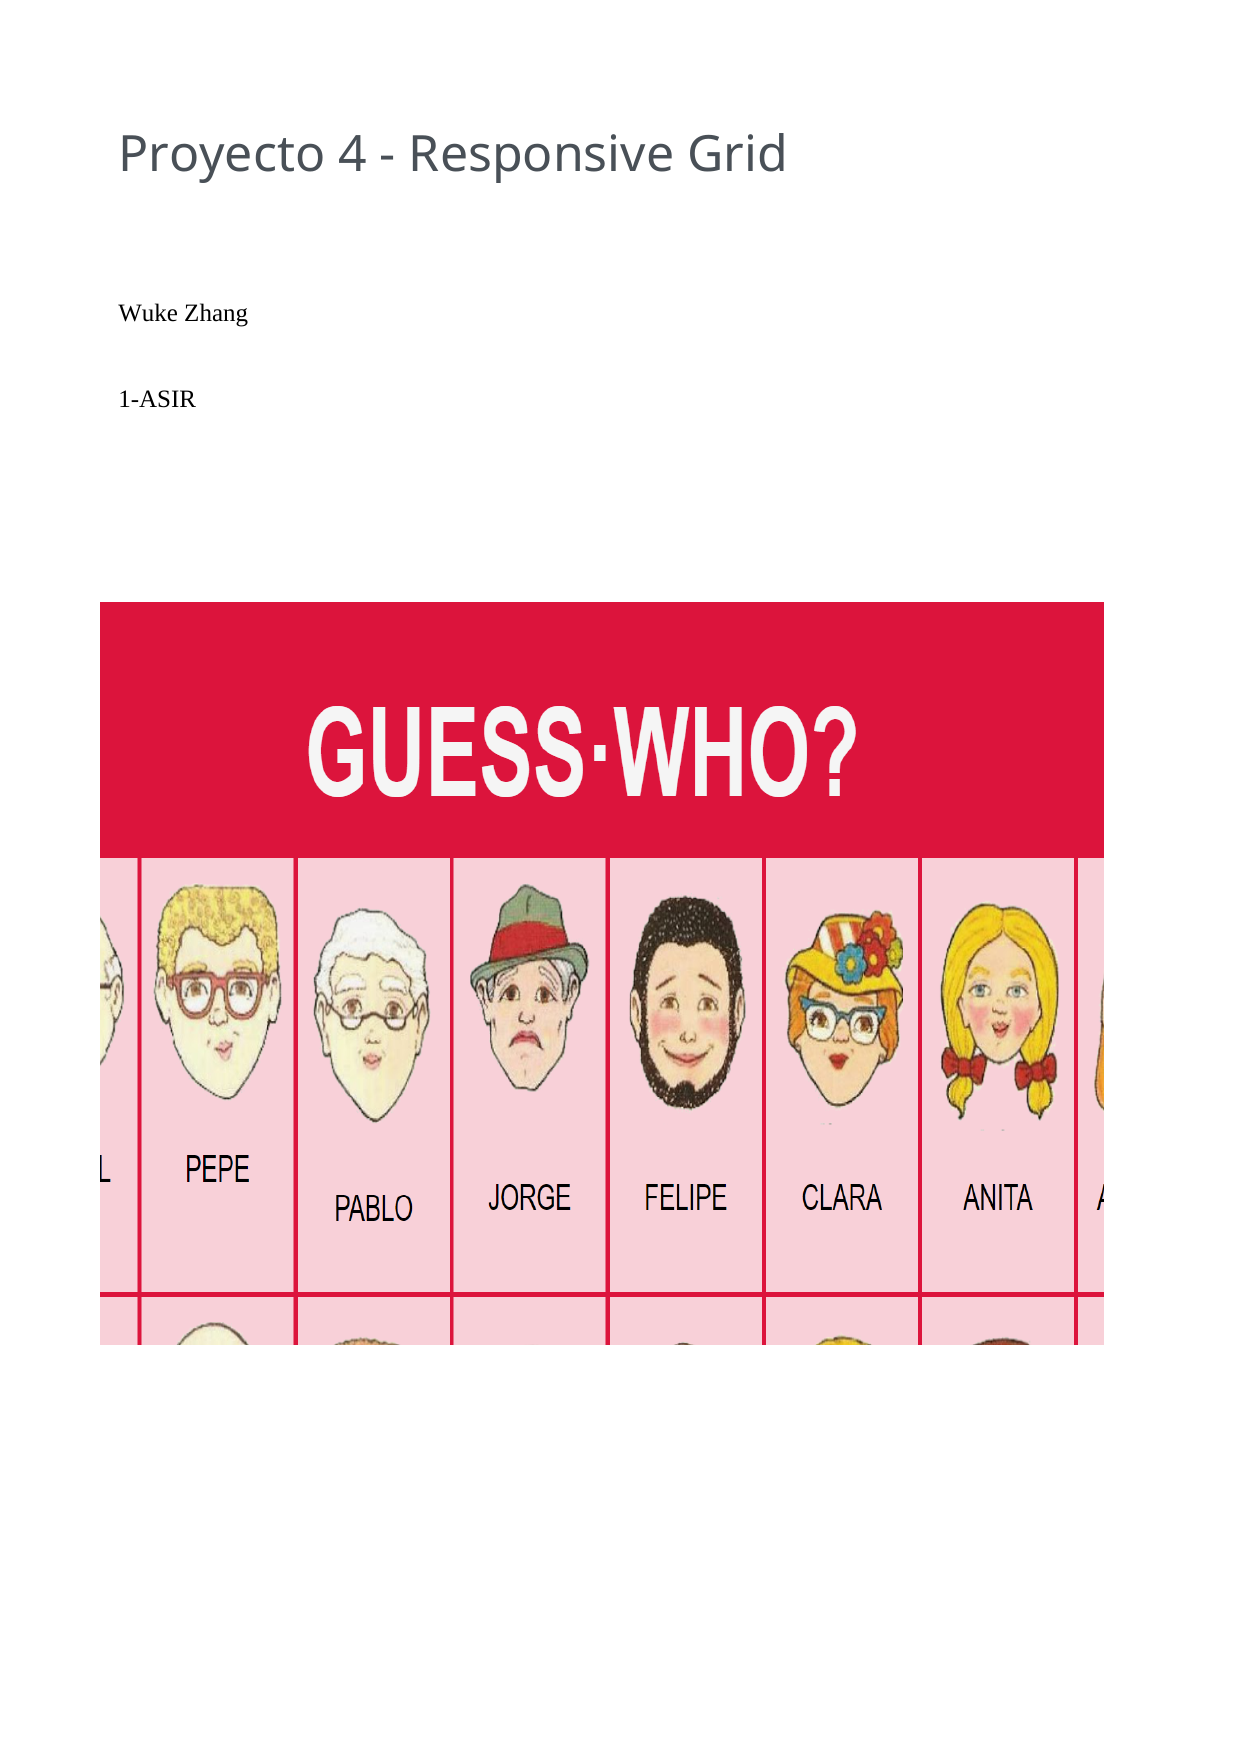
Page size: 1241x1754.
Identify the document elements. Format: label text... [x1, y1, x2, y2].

subtitle Proyecto 4 - Responsive Grid [118, 118, 1122, 186]
text Wuke Zhang [118, 298, 1122, 326]
picture [100, 602, 1104, 1345]
text 1-ASIR [118, 384, 1122, 413]
